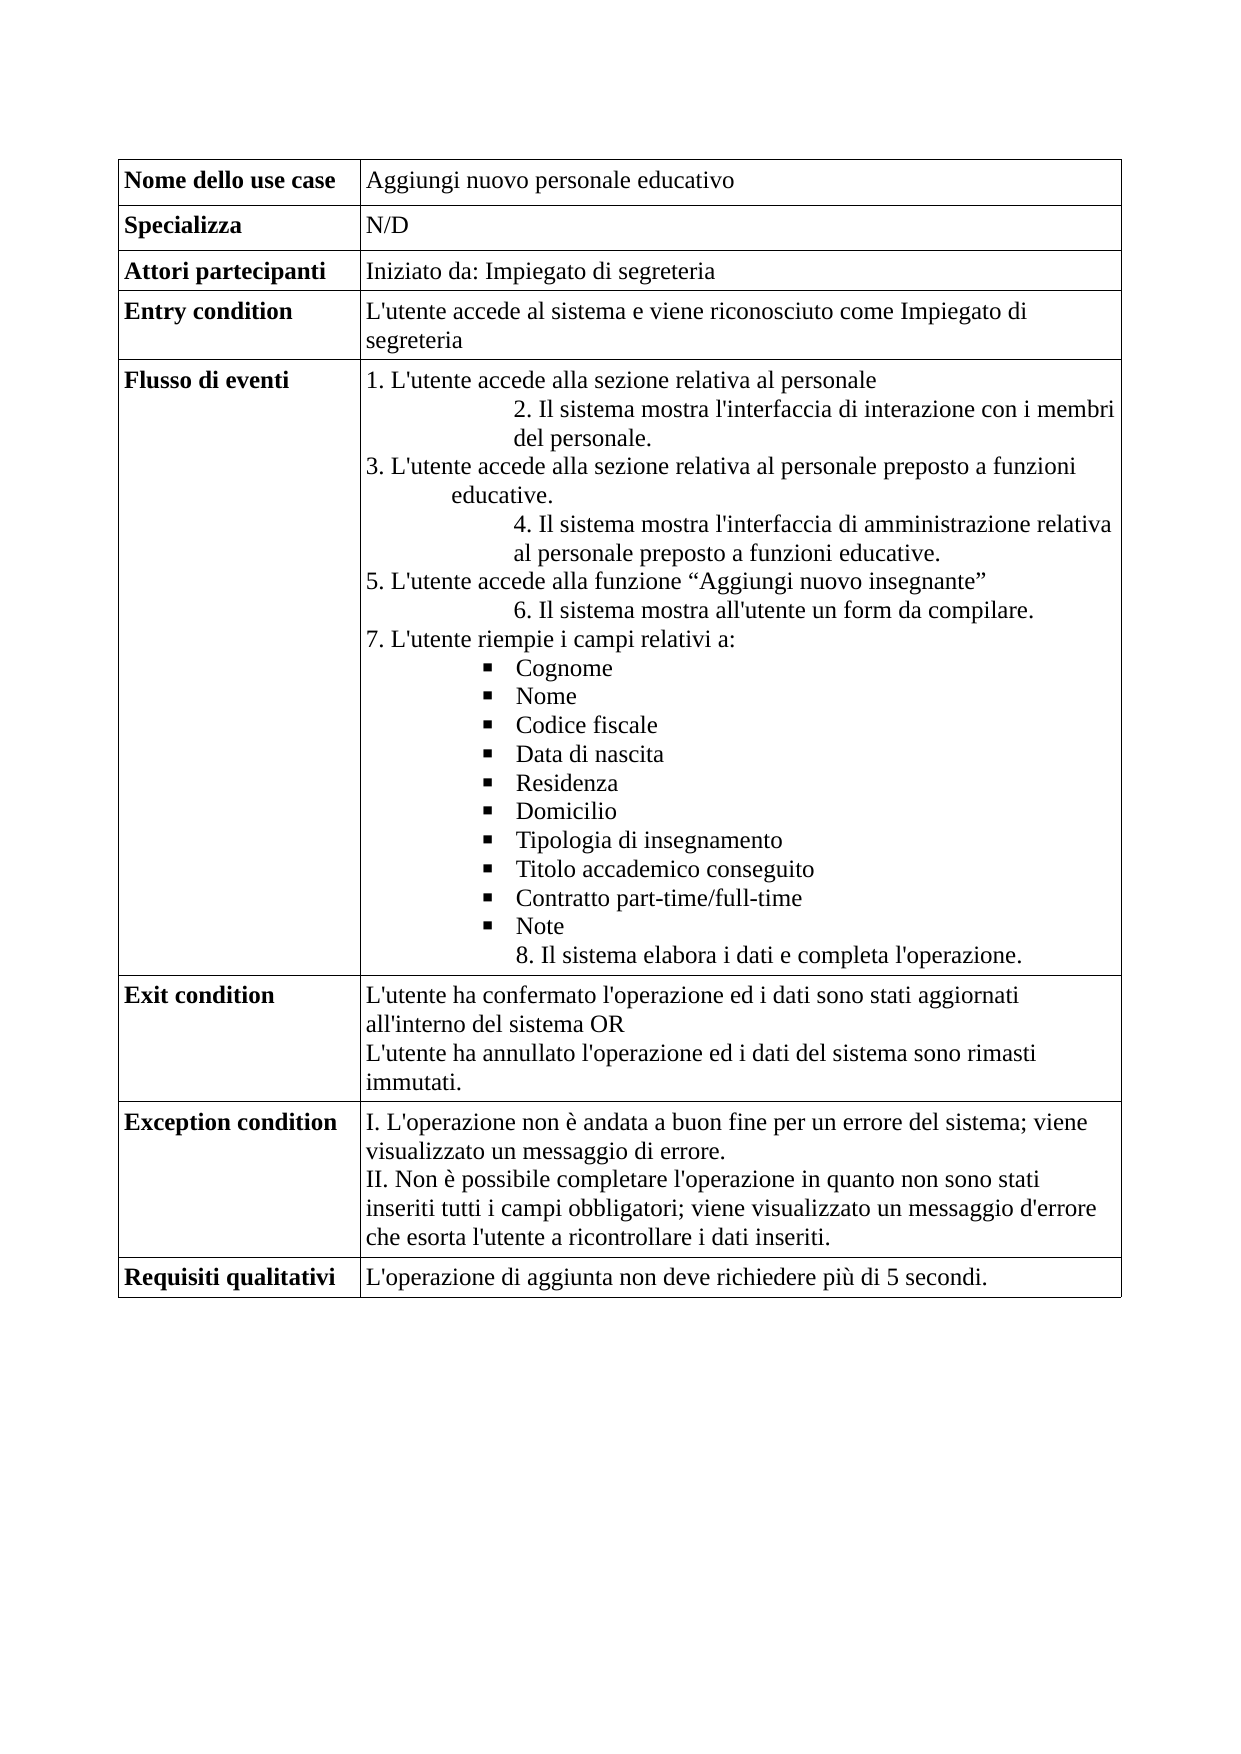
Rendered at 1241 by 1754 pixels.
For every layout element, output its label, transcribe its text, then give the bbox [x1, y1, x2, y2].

table_cell Iniziato da: Impiegato di segreteria [361, 251, 1121, 290]
table_cell Flusso di eventi [119, 360, 360, 975]
table_header Aggiungi nuovo personale educativo [361, 160, 1121, 205]
table_cell N/D [361, 206, 1121, 250]
table_cell Requisiti qualitativi [119, 1258, 360, 1297]
table_header Nome dello use case [119, 160, 360, 205]
table_cell I. L'operazione non è andata a buon fine per un errore del sistema; viene visualizzato un messaggio di errore. II. Non è possibile completare l'operazione in quanto non sono stati inseriti tutti i campi obbligatori; viene visualizzato un messaggio d'errore che esorta l'utente a ricontrollare i dati inseriti. [361, 1102, 1121, 1257]
table_cell Exception condition [119, 1102, 360, 1257]
table_cell L'utente accede alla sezione relativa al personale Il sistema mostra l'interfaccia di interazione con i membri del personale. L'utente accede alla sezione relativa al personale preposto a funzioni educative. Il sistema mostra l'interfaccia di amministrazione relativa al personale preposto a funzioni educative. L'utente accede alla funzione “Aggiungi nuovo insegnante” Il sistema mostra all'utente un form da compilare. L'utente riempie i campi relativi a: Cognome Nome Codice fiscale Data di nascita Residenza Domicilio Tipologia di insegnamento Titolo accademico conseguito Contratto part-time/full-time Note 8. Il sistema elabora i dati e completa l'operazione. [361, 360, 1121, 975]
table_cell Exit condition [119, 976, 360, 1101]
table_cell L'operazione di aggiunta non deve richiedere più di 5 secondi. [361, 1258, 1121, 1297]
table_cell L'utente accede al sistema e viene riconosciuto come Impiegato di segreteria [361, 291, 1121, 359]
table_cell L'utente ha confermato l'operazione ed i dati sono stati aggiornati all'interno del sistema OR L'utente ha annullato l'operazione ed i dati del sistema sono rimasti immutati. [361, 976, 1121, 1101]
table_cell Attori partecipanti [119, 251, 360, 290]
table_cell Entry condition [119, 291, 360, 359]
table_cell Specializza [119, 206, 360, 250]
